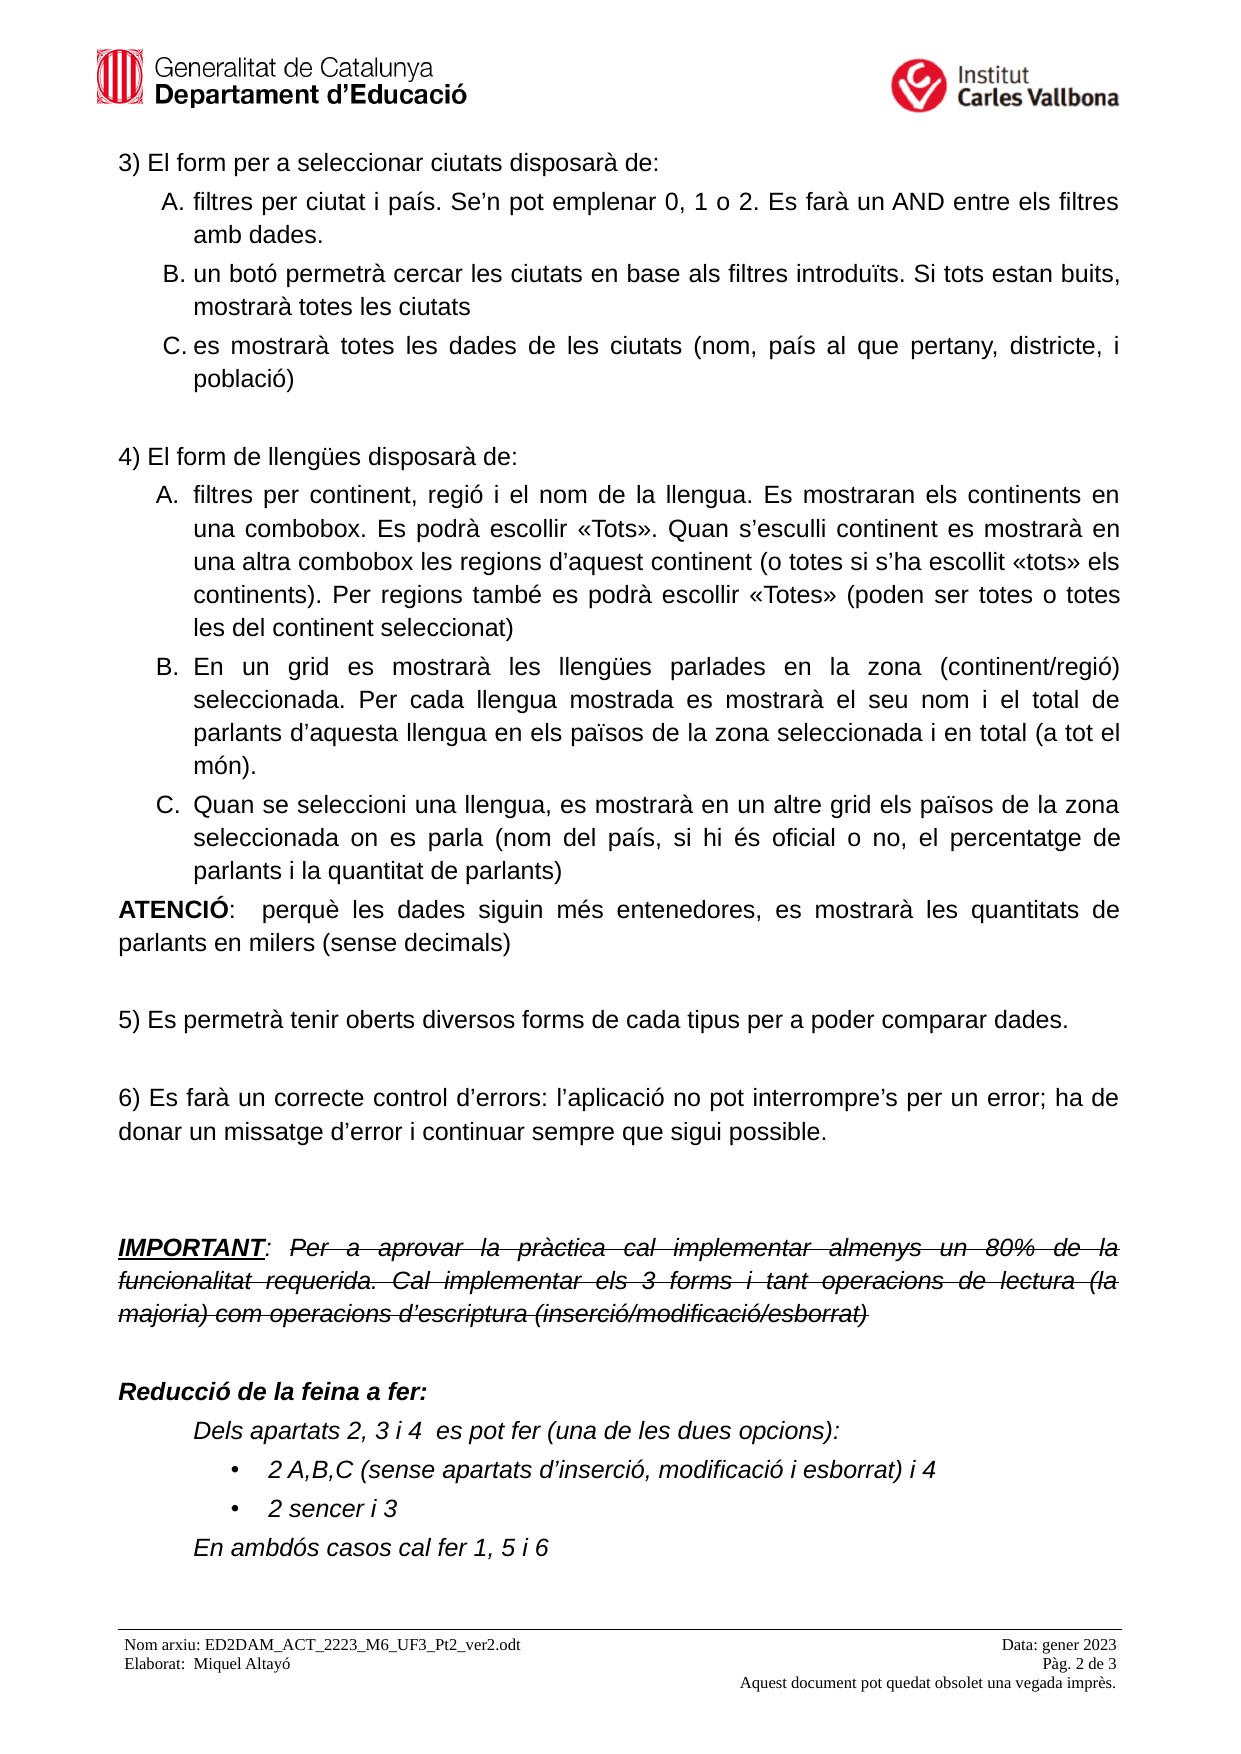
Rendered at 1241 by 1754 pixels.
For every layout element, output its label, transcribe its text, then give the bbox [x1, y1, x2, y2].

picture [97, 48, 494, 111]
list un botó permetrà cercar les ciutats en base als filtres introduïts. Si tots estan buits, mostrarà totes les ciutats [156, 259, 1122, 320]
text 4) El form de llengües disposarà de: [118, 442, 1122, 470]
text Reducció de la feina a fer: [118, 1377, 1122, 1406]
list 2 A,B,C (sense apartats d’inserció, modificació i esborrat) i 4 [231, 1455, 1122, 1484]
list Quan se seleccioni una llengua, es mostrarà en un altre grid els països de la zona seleccionada on es parla (nom del país, si hi és oficial o no, el percentatge de parlants i la quantitat de parlants) [156, 789, 1122, 884]
text 3) El form per a seleccionar ciutats disposarà de: [118, 148, 1122, 176]
text 5) Es permetrà tenir oberts diversos forms de cada tipus per a poder comparar dades. [118, 1006, 1122, 1034]
list 2 sencer i 3 [231, 1494, 1122, 1523]
text IMPORTANT: Per a aprovar la pràctica cal implementar almenys un 80% de la funcionalitat requerida. Cal implementar els 3 forms i tant operacions de lectura (la majoria) com operacions d’escriptura (inserció/modificació/esborrat) [118, 1233, 1122, 1328]
text En ambdós casos cal fer 1, 5 i 6 [193, 1533, 1122, 1562]
list filtres per ciutat i país. Se’n pot emplenar 0, 1 o 2. Es farà un AND entre els filtres amb dades. [156, 187, 1122, 248]
text ATENCIÓ: perquè les dades siguin més entenedores, es mostrarà les quantitats de parlants en milers (sense decimals) [118, 894, 1122, 956]
list filtres per continent, regió i el nom de la llengua. Es mostraran els continents en una combobox. Es podrà escollir «Tots». Quan s’esculli continent es mostrarà en una altra combobox les regions d’aquest continent (o totes si s’ha escollit «tots» els continents). Per regions també es podrà escollir «Totes» (poden ser totes o totes les del continent seleccionat) [156, 481, 1122, 641]
picture [889, 55, 1130, 115]
list es mostrarà totes les dades de les ciutats (nom, país al que pertany, districte, i població) [156, 331, 1122, 392]
text Dels apartats 2, 3 i 4 es pot fer (una de les dues opcions): [193, 1416, 1122, 1445]
list En un grid es mostrarà les llengües parlades en la zona (continent/regió) seleccionada. Per cada llengua mostrada es mostrarà el seu nom i el total de parlants d’aquesta llengua en els països de la zona seleccionada i en total (a tot el món). [156, 652, 1122, 779]
text 6) Es farà un correcte control d’errors: l’aplicació no pot interrompre’s per un error; ha de donar un missatge d’error i continuar sempre que sigui possible. [118, 1083, 1122, 1145]
